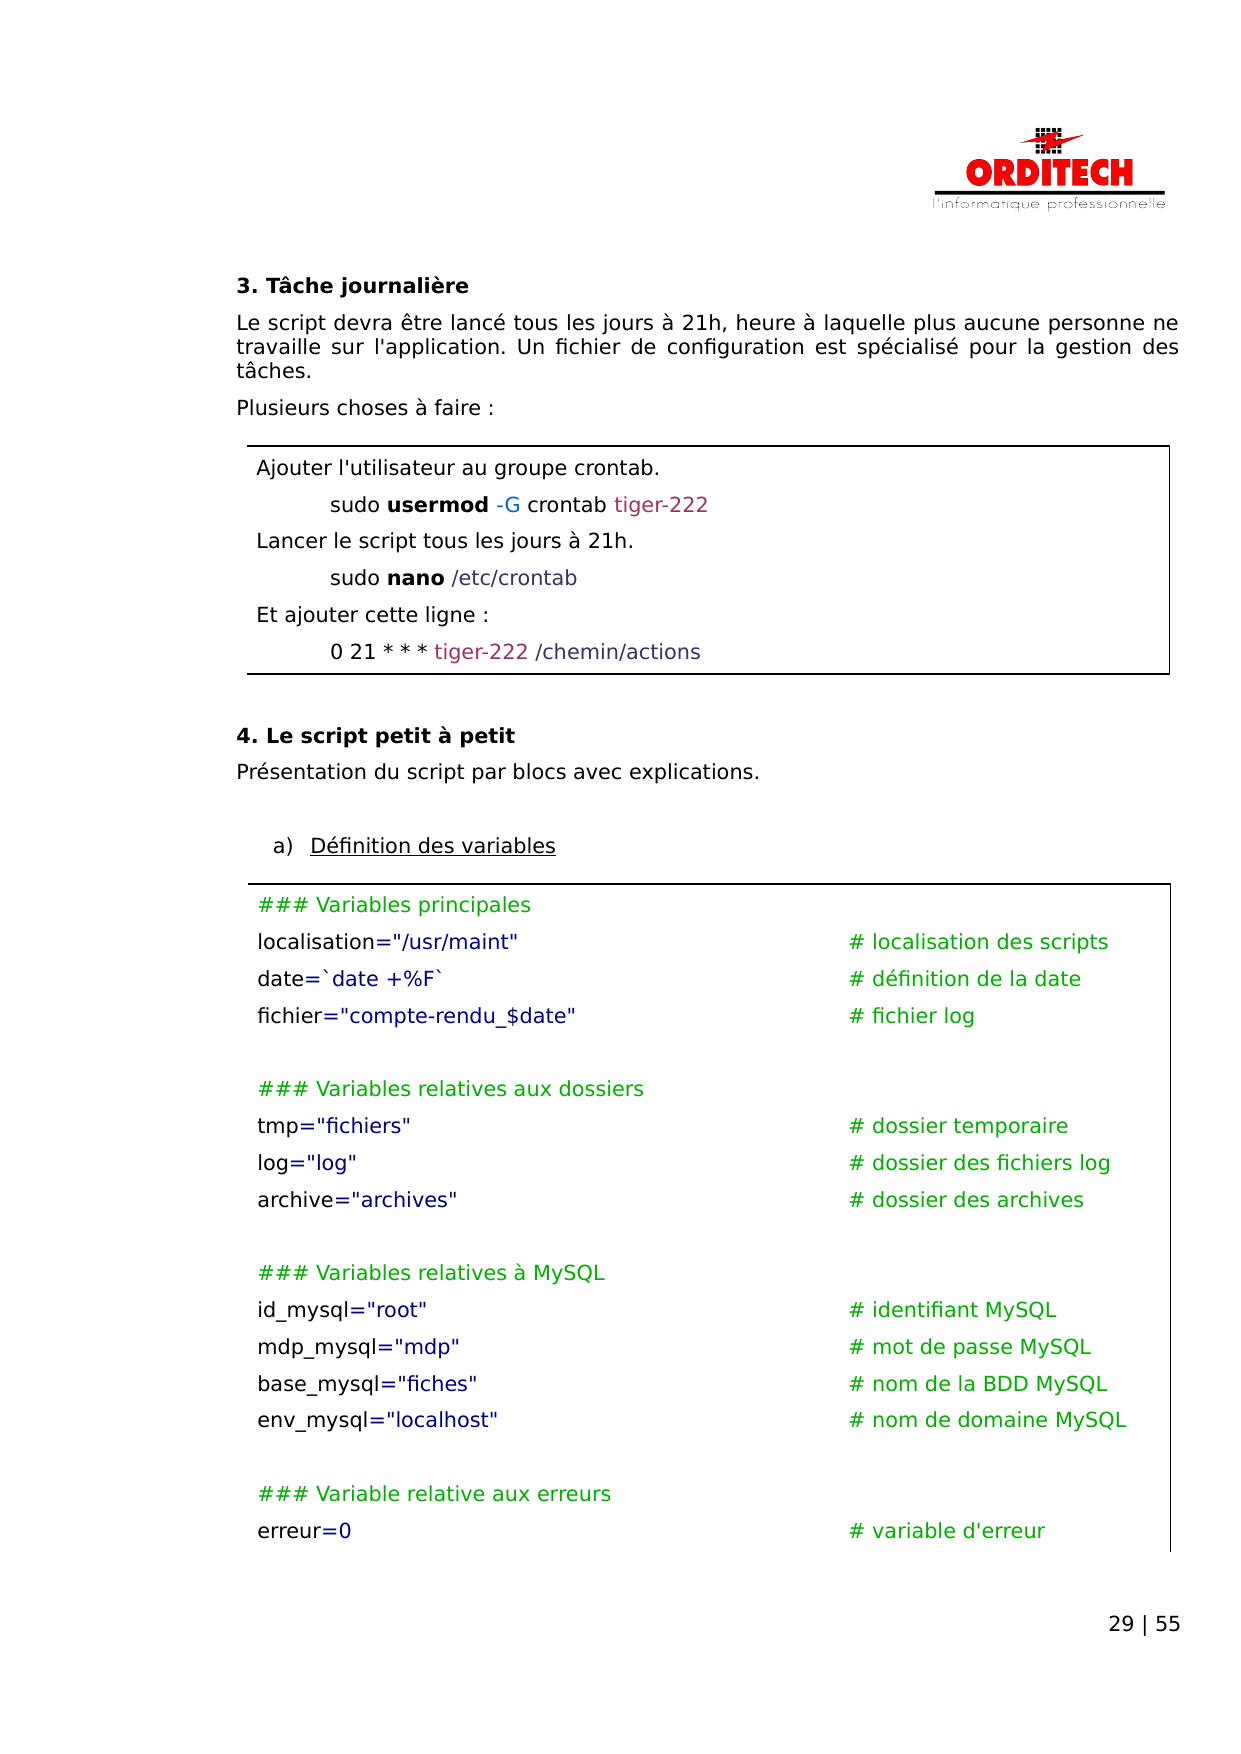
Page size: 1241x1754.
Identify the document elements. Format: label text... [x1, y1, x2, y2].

text localisation="/usr/maint" # localisation des scripts [257, 930, 1161, 954]
text Le script devra être lancé tous les jours à 21h, heure à laquelle plus aucune personne ne travaille sur l'application. Un fichier de configuration est spécialisé pour la gestion des tâches. [236, 311, 1181, 384]
text 3. Tâche journalière [236, 274, 1181, 298]
text ### Variables relatives à MySQL [257, 1261, 1161, 1286]
text base_mysql="fiches" # nom de la BDD MySQL [257, 1372, 1161, 1396]
text archive="archives" # dossier des archives [257, 1188, 1161, 1212]
text tmp="fichiers" # dossier temporaire [257, 1114, 1161, 1138]
text sudo nano /etc/crontab [256, 566, 1160, 591]
text log="log" # dossier des fichiers log [257, 1151, 1161, 1175]
picture [920, 118, 1182, 221]
text Plusieurs choses à faire : [236, 396, 1181, 421]
text ### Variable relative aux erreurs [257, 1482, 1161, 1506]
text id_mysql="root" # identifiant MySQL [257, 1298, 1161, 1322]
text mdp_mysql="mdp" # mot de passe MySQL [257, 1335, 1161, 1359]
text Et ajouter cette ligne : [256, 603, 1160, 627]
text Présentation du script par blocs avec explications. [236, 760, 1181, 785]
text ### Variables relatives aux dossiers [257, 1077, 1161, 1102]
text Lancer le script tous les jours à 21h. [256, 529, 1160, 554]
list Définition des variables [273, 834, 1181, 858]
text fichier="compte-rendu_$date" # fichier log [257, 1004, 1161, 1028]
text date=`date +%F` # définition de la date [257, 967, 1161, 991]
text 4. Le script petit à petit [236, 724, 1181, 748]
text erreur=0 # variable d'erreur [257, 1519, 1161, 1543]
text 0 21 * * * tiger-222 /chemin/actions [256, 640, 1160, 664]
text ### Variables principales [257, 893, 1161, 918]
text Ajouter l'utilisateur au groupe crontab. [256, 456, 1160, 480]
text env_mysql="localhost" # nom de domaine MySQL [257, 1408, 1161, 1433]
text sudo usermod -G crontab tiger-222 [256, 493, 1160, 517]
